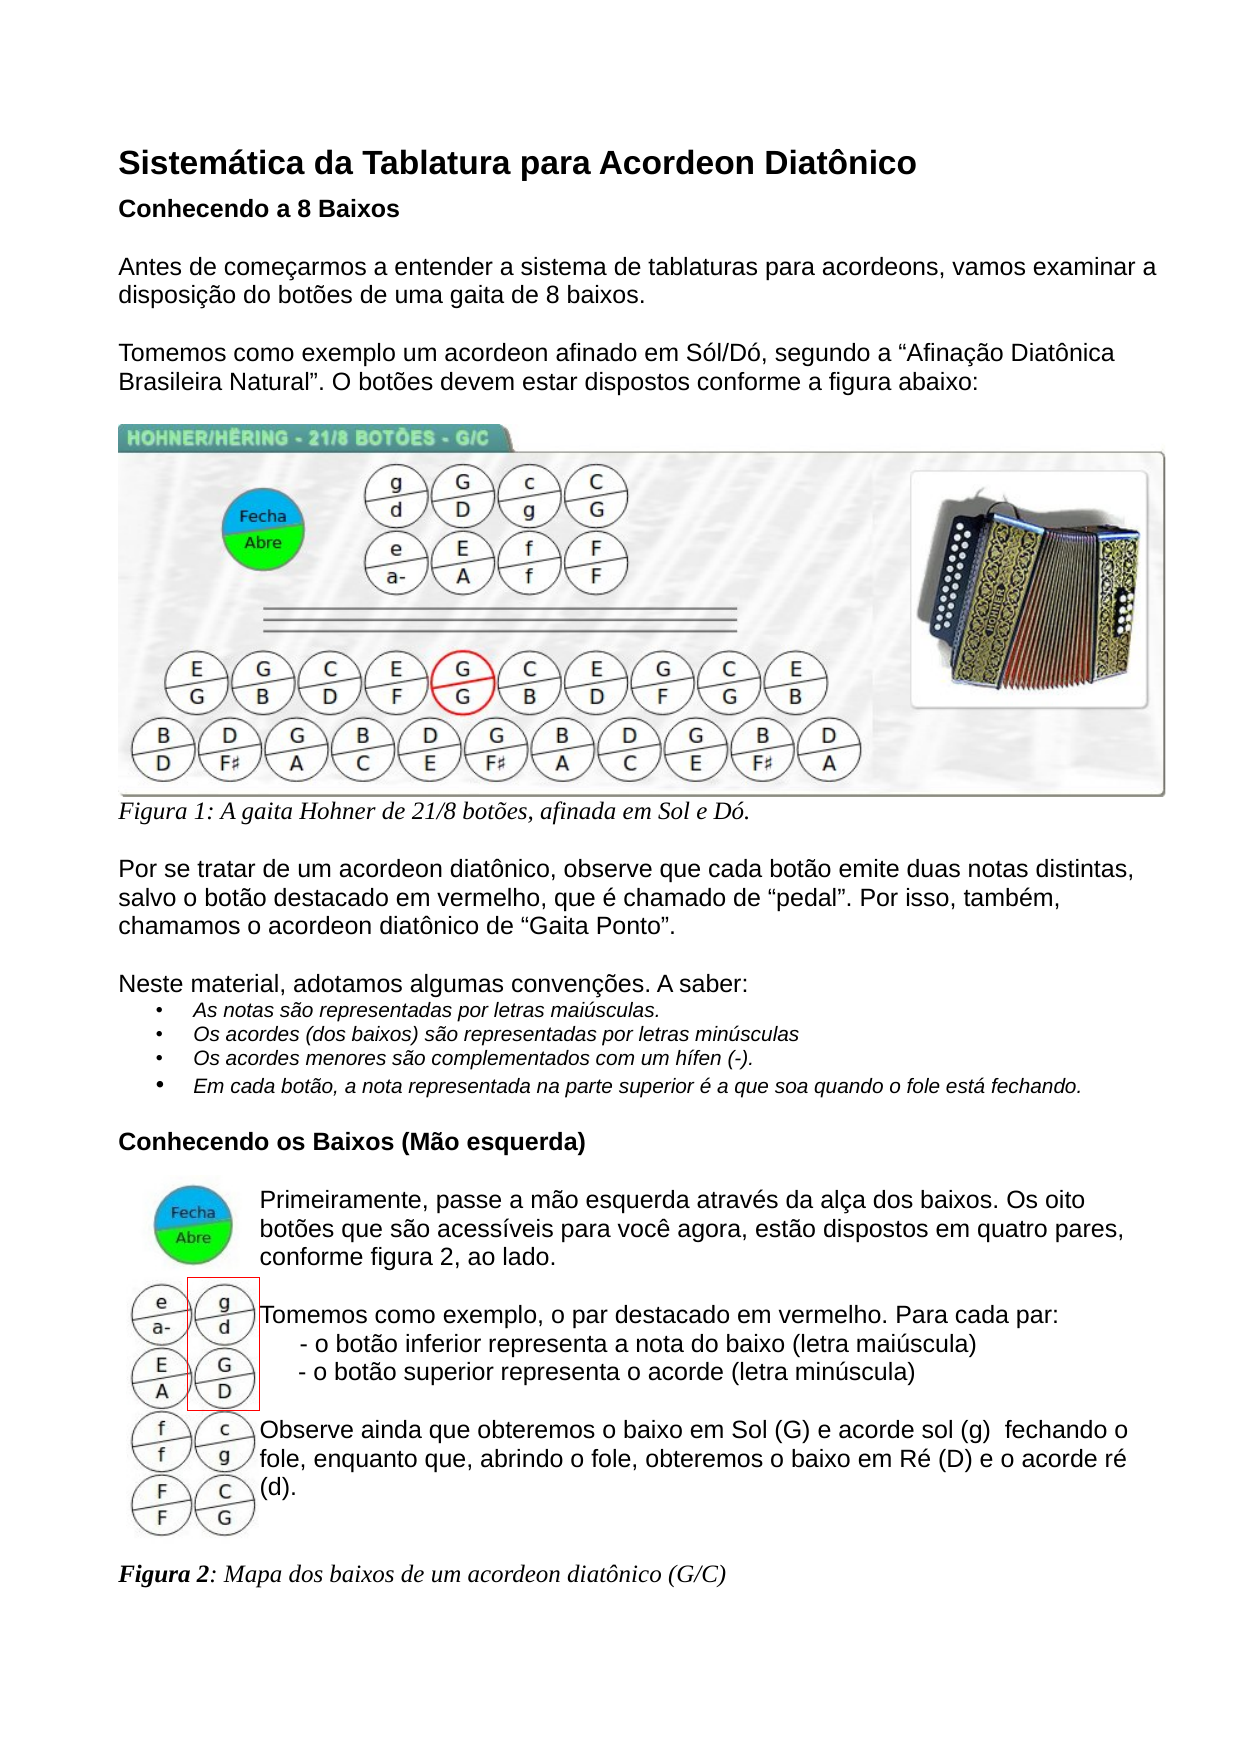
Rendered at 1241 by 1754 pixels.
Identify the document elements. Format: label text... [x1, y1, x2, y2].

text Figura 2: Mapa dos baixos de um acordeon diatônico (G/C) [118, 1559, 1166, 1587]
text Tomemos como exemplo um acordeon afinado em Sól/Dó, segundo a “Afinação Diatônica Brasileira Natural”. O botões devem estar dispostos conforme a figura abaixo: [118, 338, 1166, 396]
list As notas são representadas por letras maiúsculas. [156, 998, 1166, 1022]
text Observe ainda que obteremos o baixo em Sol (G) e acorde sol (g) fechando o fole, enquanto que, abrindo o fole, obteremos o baixo em Ré (D) e o acorde ré (d). [260, 1415, 1166, 1501]
text Neste material, adotamos algumas convenções. A saber: [118, 969, 1166, 998]
text Por se tratar de um acordeon diatônico, observe que cada botão emite duas notas distintas, salvo o botão destacado em vermelho, que é chamado de “pedal”. Por isso, também, chamamos o acordeon diatônico de “Gaita Ponto”. [118, 854, 1166, 940]
text Tomemos como exemplo, o par destacado em vermelho. Para cada par: [260, 1300, 1166, 1329]
text - o botão superior representa o acorde (letra minúscula) [260, 1357, 1166, 1386]
text - o botão inferior representa a nota do baixo (letra maiúscula) [260, 1329, 1166, 1357]
text Antes de começarmos a entender a sistema de tablaturas para acordeons, vamos examinar a disposição do botões de uma gaita de 8 baixos. [118, 252, 1166, 309]
picture [126, 1175, 260, 1544]
list Os acordes menores são complementados com um hífen (-). [156, 1046, 1166, 1070]
text Conhecendo os Baixos (Mão esquerda) [118, 1127, 1166, 1156]
subtitle Sistemática da Tablatura para Acordeon Diatônico [118, 143, 1166, 182]
picture [188, 1278, 259, 1410]
list Em cada botão, a nota representada na parte superior é a que soa quando o fole está fechando. [156, 1070, 1166, 1099]
text Primeiramente, passe a mão esquerda através da alça dos baixos. Os oito botões que são acessíveis para você agora, estão dispostos em quatro pares, conforme figura 2, ao lado. [260, 1185, 1166, 1271]
list Os acordes (dos baixos) são representadas por letras minúsculas [156, 1022, 1166, 1046]
text Figura 1: A gaita Hohner de 21/8 botões, afinada em Sol e Dó. [118, 797, 1166, 825]
picture [118, 424, 1166, 797]
text Conhecendo a 8 Baixos [118, 194, 1166, 223]
